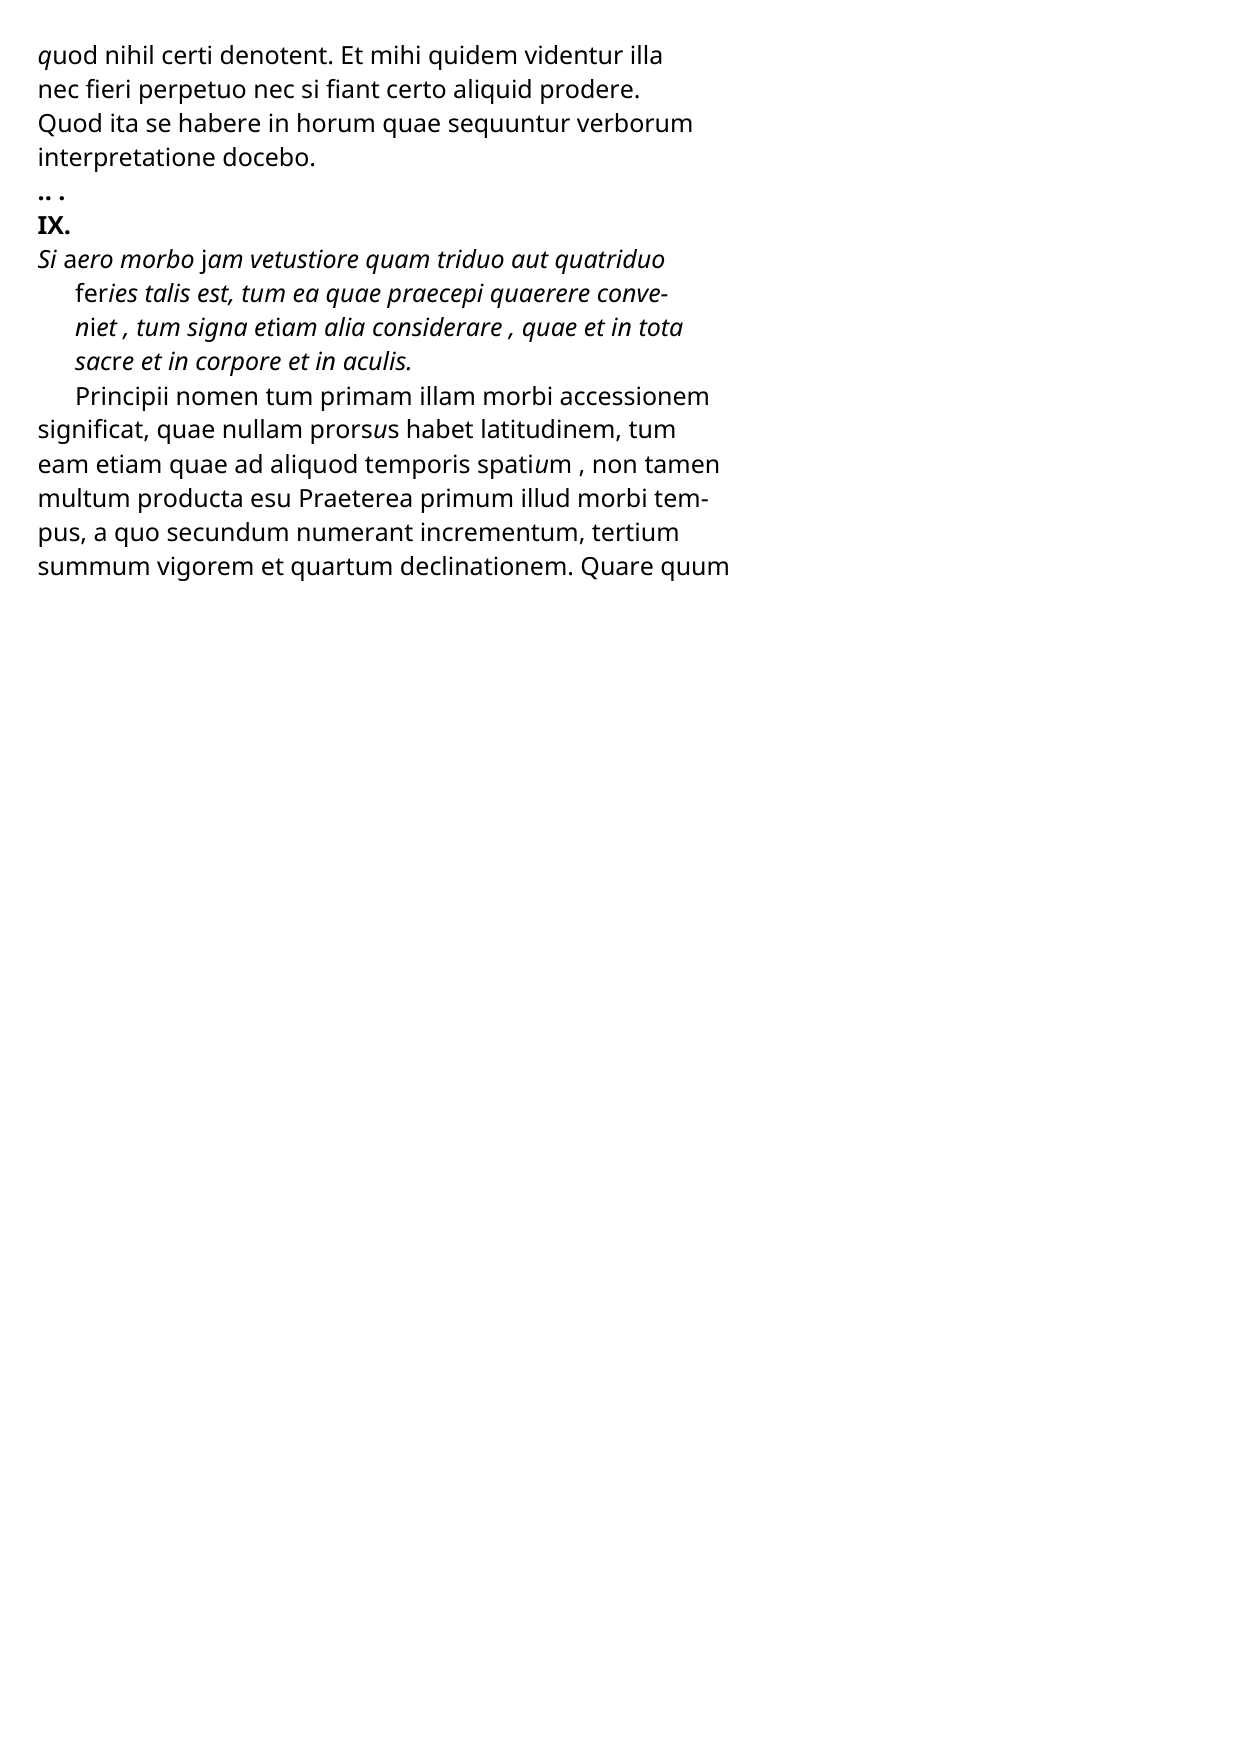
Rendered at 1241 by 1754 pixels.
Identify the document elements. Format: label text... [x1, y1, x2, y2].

text Si aero morbo jam vetustiore quam triduo aut quatriduo feries talis est, tum ea quae praecepi quaerere conve- niet , tum signa etiam alia considerare , quae et in tota sacre et in corpore et in aculis. [37, 242, 1203, 378]
text IX. [37, 208, 1203, 242]
text .. . [37, 174, 1203, 208]
text quod nihil certi denotent. Et mihi quidem videntur illa nec fieri perpetuo nec si fiant certo aliquid prodere. Quod ita se habere in horum quae sequuntur verborum interpretatione docebo. [37, 37, 1203, 174]
text Principii nomen tum primam illam morbi accessionem significat, quae nullam prorsus habet latitudinem, tum eam etiam quae ad aliquod temporis spatium , non tamen multum producta esu Praeterea primum illud morbi tem- pus, a quo secundum numerant incrementum, tertium summum vigorem et quartum declinationem. Quare quum [37, 378, 1203, 582]
